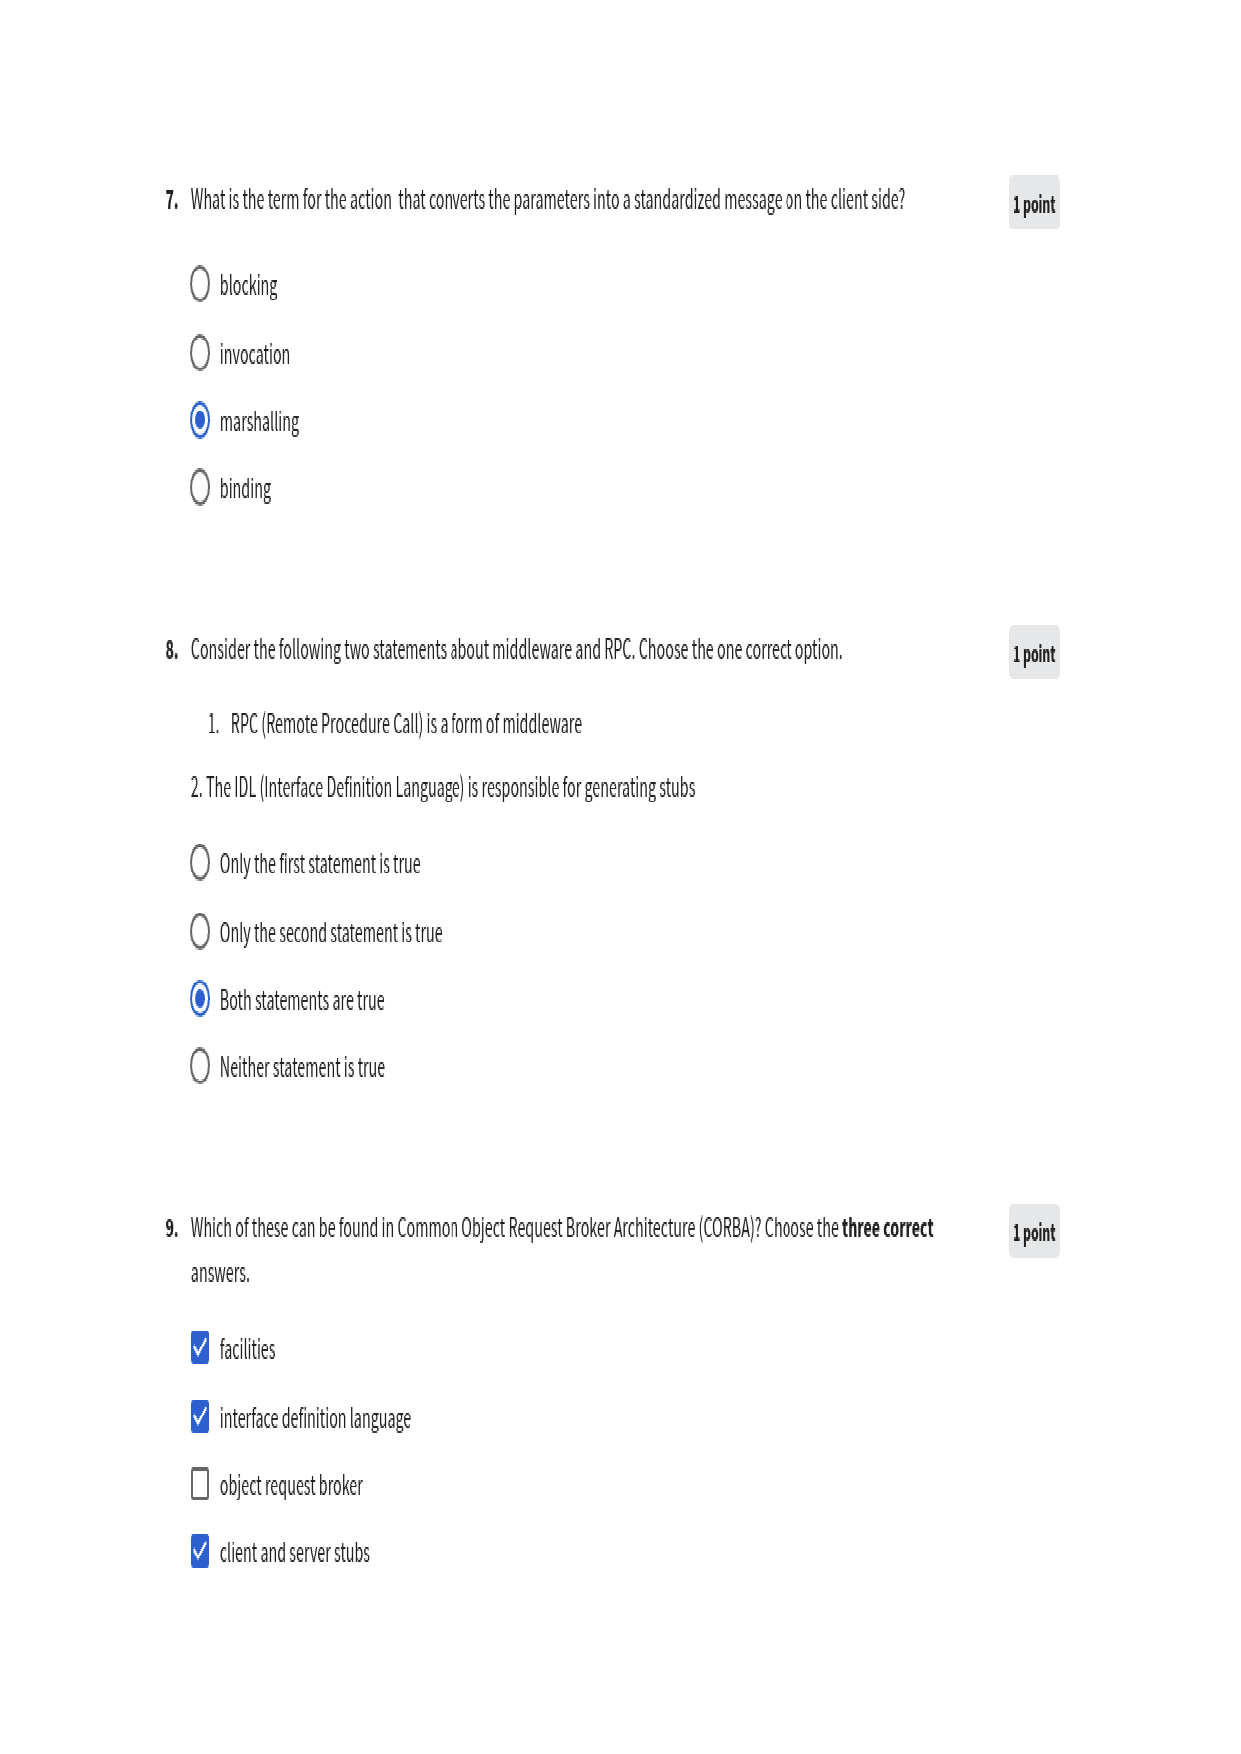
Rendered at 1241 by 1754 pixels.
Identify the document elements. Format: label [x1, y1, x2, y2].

picture [118, 146, 1123, 1598]
